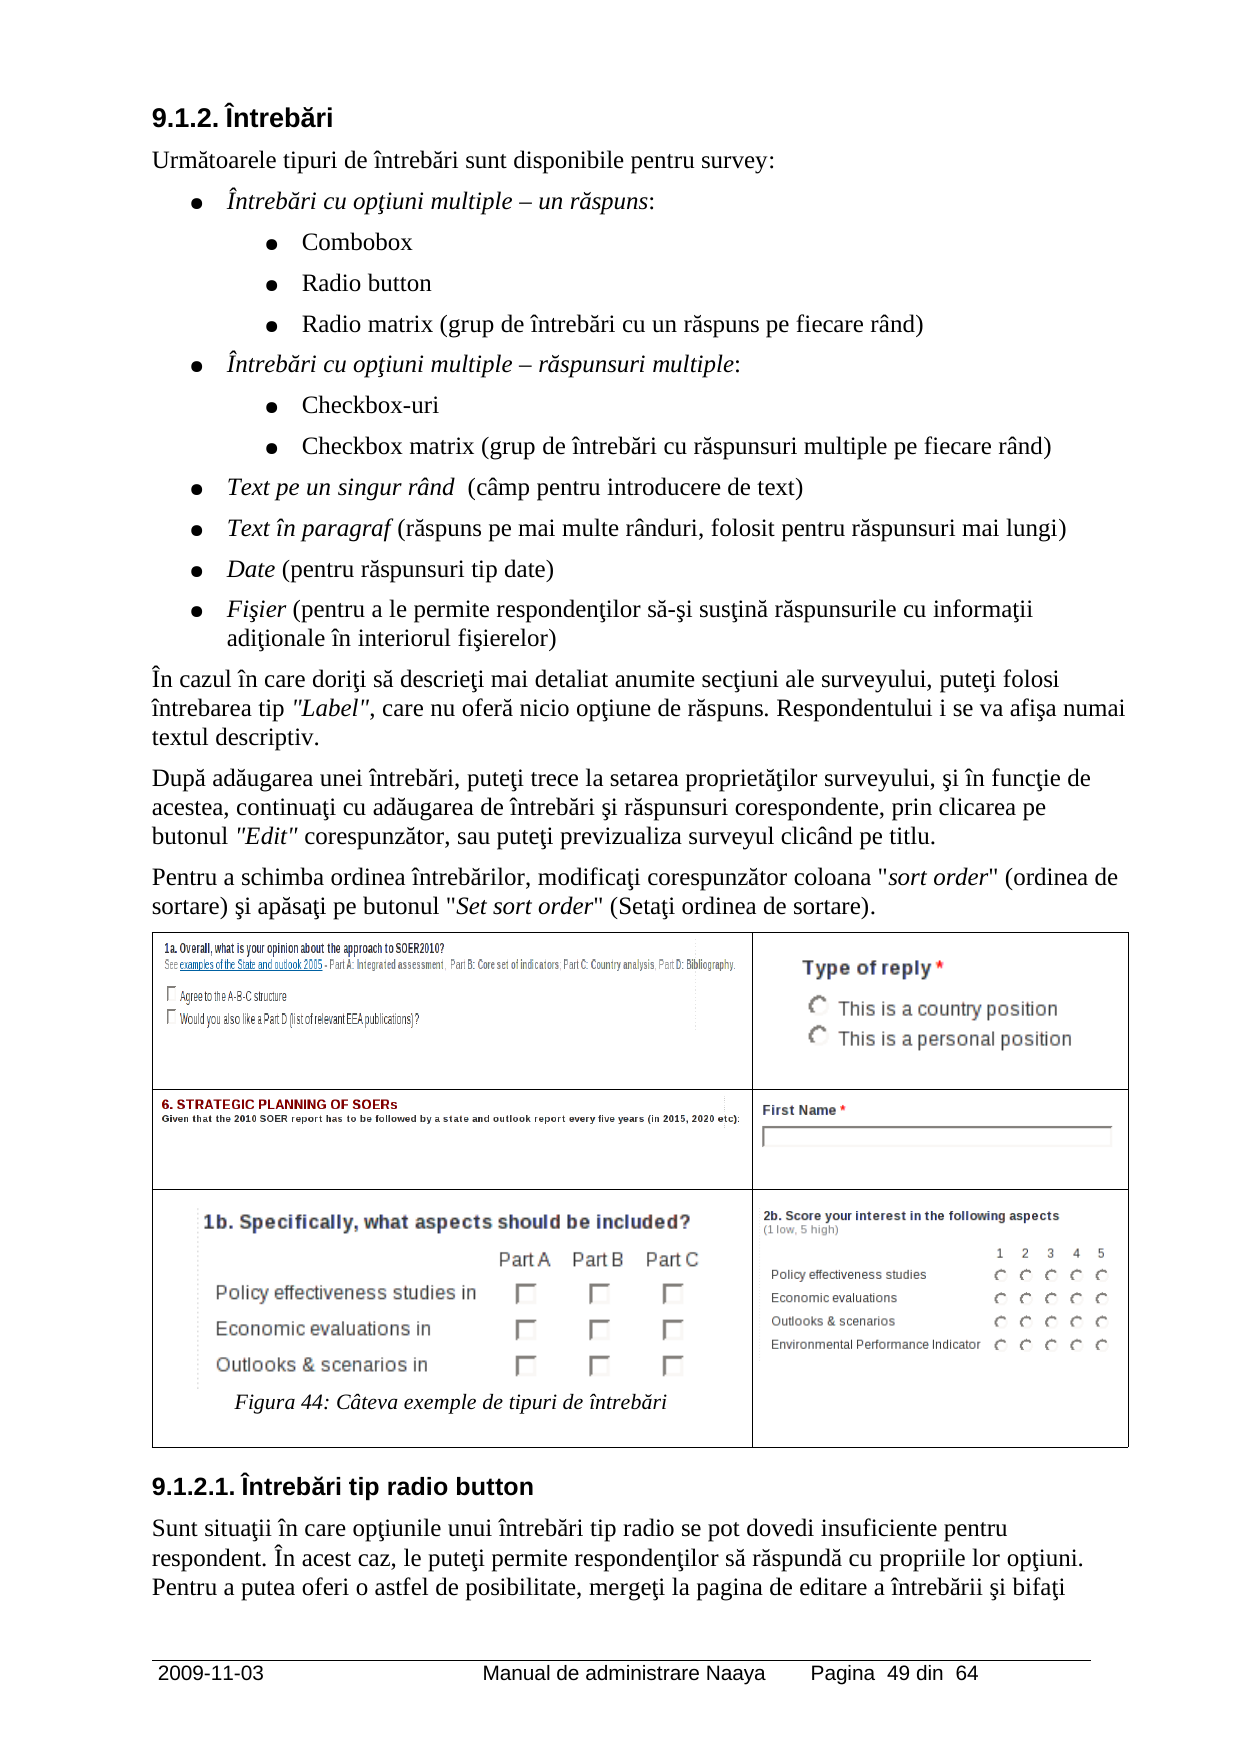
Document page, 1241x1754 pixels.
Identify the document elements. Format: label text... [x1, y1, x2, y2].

list Întrebări cu opţiuni multiple – un răspuns: [189, 186, 1128, 215]
list Text în paragraf (răspuns pe mai multe rânduri, folosit pentru răspunsuri mai lungi) [189, 513, 1128, 542]
subtitle Întrebări tip radio button [152, 1472, 1128, 1501]
table_header [153, 933, 752, 1089]
picture [798, 937, 1082, 1057]
text Sunt situaţii în care opţiunile unui întrebări tip radio se pot dovedi insuficiente pentru respondent. În acest caz, le puteţi permite respondenţilor să răspundă cu propriile lor opţiuni. Pentru a putea oferi o astfel de posibilitate, mergeţi la pagina de editare a întrebării şi bifaţi [152, 1513, 1128, 1601]
list Combobox [264, 227, 1128, 256]
table_cell [153, 1129, 752, 1189]
table_cell [153, 1190, 752, 1447]
table_cell [153, 1090, 752, 1128]
list Text pe un singur rând (câmp pentru introducere de text) [189, 472, 1128, 501]
list Date (pentru răspunsuri tip date) [189, 553, 1128, 582]
table_cell [753, 1190, 1128, 1447]
picture [759, 1094, 1121, 1157]
text În cazul în care doriţi să descrieţi mai detaliat anumite secţiuni ale surveyului, puteţi folosi întrebarea tip "Label", care nu oferă nicio opţiune de răspuns. Respondentului i se va afişa numai textul descriptiv. [152, 664, 1128, 751]
list Checkbox-uri [264, 390, 1128, 419]
picture [162, 937, 741, 1033]
picture [759, 1207, 1122, 1363]
subtitle Întrebări [152, 102, 1128, 133]
picture [159, 1094, 744, 1129]
text După adăugarea unei întrebări, puteţi trece la setarea proprietăţilor surveyului, şi în funcţie de acestea, continuaţi cu adăugarea de întrebări şi răspunsuri corespondente, prin clicarea pe butonul "Edit" corespunzător, sau puteţi previzualiza surveyul clicând pe titlu. [152, 763, 1128, 850]
list Checkbox matrix (grup de întrebări cu răspunsuri multiple pe fiecare rând) [264, 431, 1128, 460]
list Întrebări cu opţiuni multiple – răspunsuri multiple: [189, 349, 1128, 378]
list Fişier (pentru a le permite respondenţilor să-şi susţină răspunsurile cu informaţii adiţionale în interiorul fişierelor) [189, 594, 1128, 652]
text Pentru a schimba ordinea întrebărilor, modificaţi corespunzător coloana "sort order" (ordinea de sortare) şi apăsaţi pe butonul "Set sort order" (Setaţi ordinea de sortare). [152, 862, 1128, 920]
list Radio button [264, 268, 1128, 297]
table_header [753, 933, 1128, 1089]
table_cell [753, 1090, 1128, 1189]
list Radio matrix (grup de întrebări cu un răspuns pe fiecare rând) [264, 308, 1128, 337]
picture [197, 1207, 707, 1389]
text Următoarele tipuri de întrebări sunt disponibile pentru survey: [152, 145, 1128, 174]
